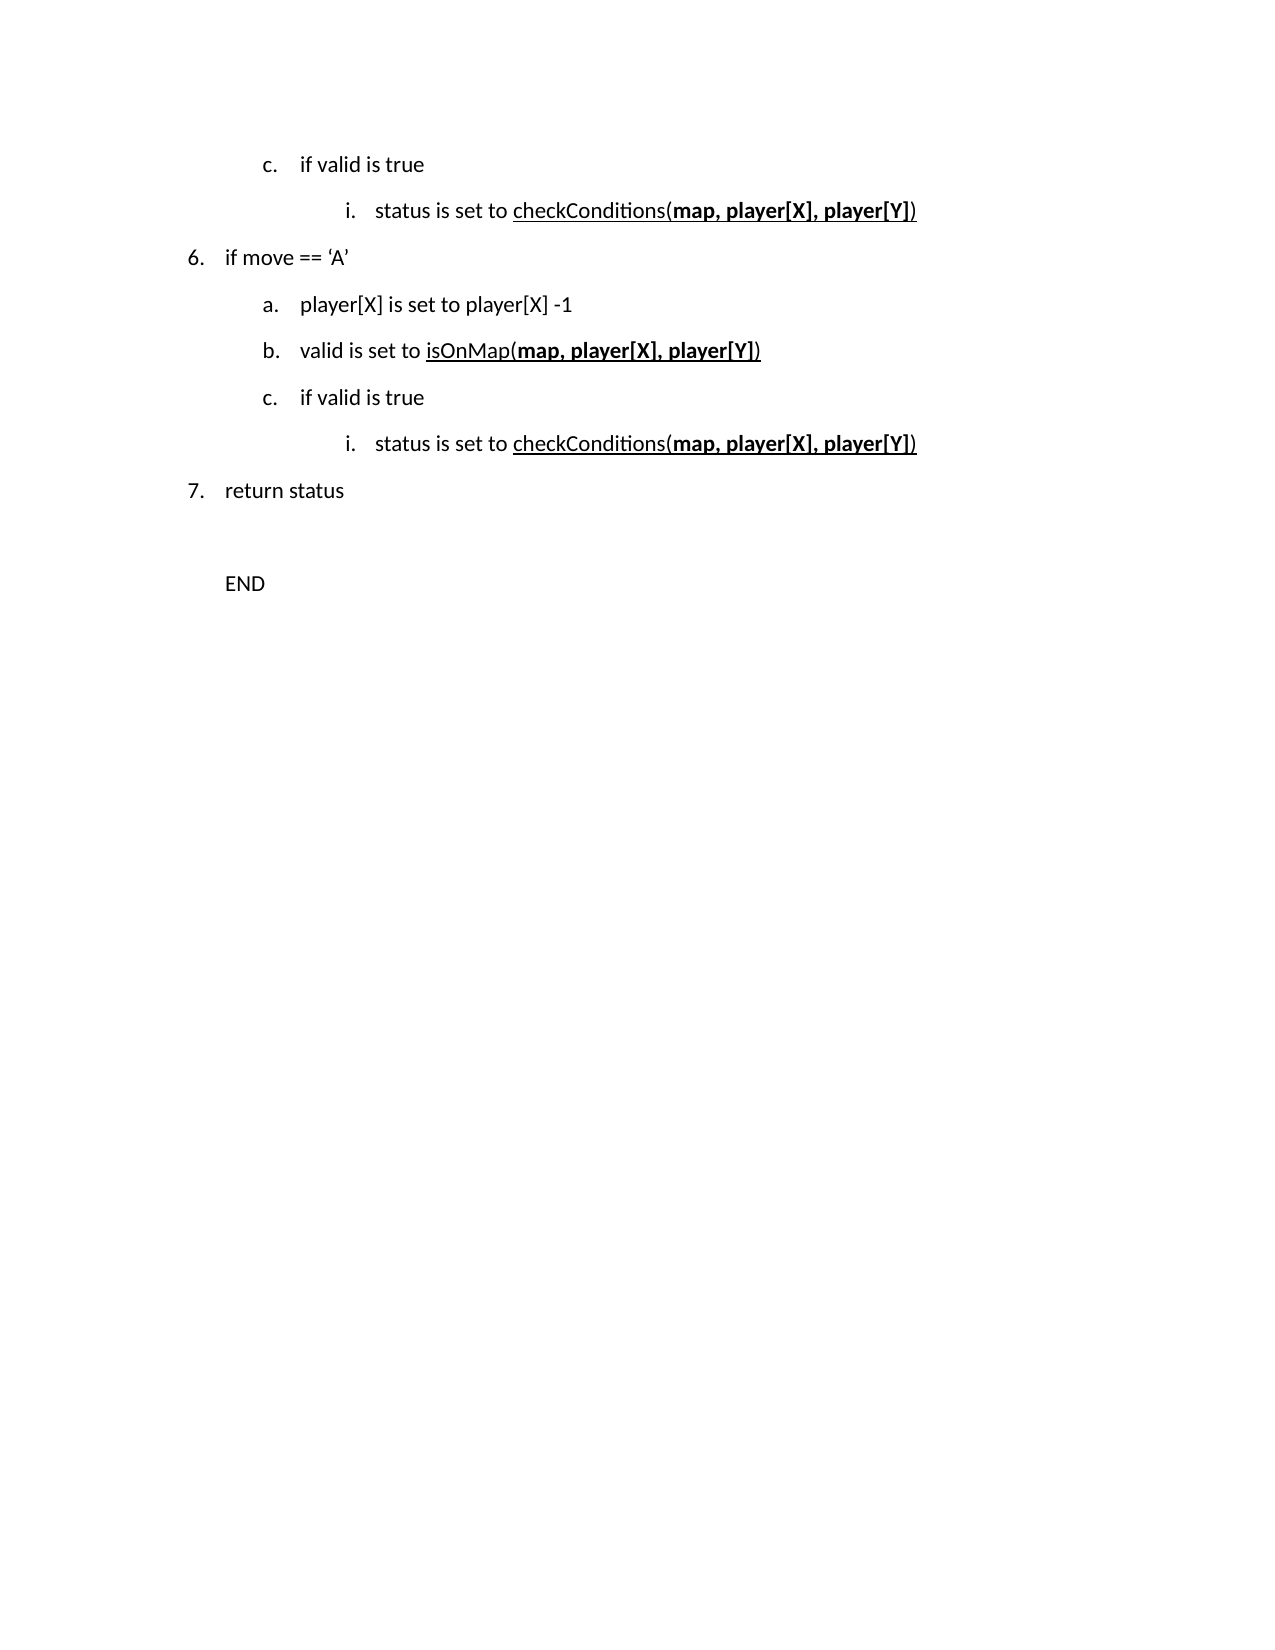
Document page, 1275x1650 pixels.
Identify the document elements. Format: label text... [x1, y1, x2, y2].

list player[X] is set to player[X] -1 [262, 290, 1125, 318]
list status is set to checkConditions(map, player[X], player[Y]) [356, 429, 1125, 457]
list if move == ‘A’ [187, 243, 1125, 271]
list status is set to checkConditions(map, player[X], player[Y]) [356, 197, 1125, 224]
list if valid is true [262, 150, 1125, 178]
list if valid is true [262, 383, 1125, 411]
list return status [187, 476, 1125, 504]
list valid is set to isOnMap(map, player[X], player[Y]) [262, 336, 1125, 364]
text END [150, 569, 1125, 597]
